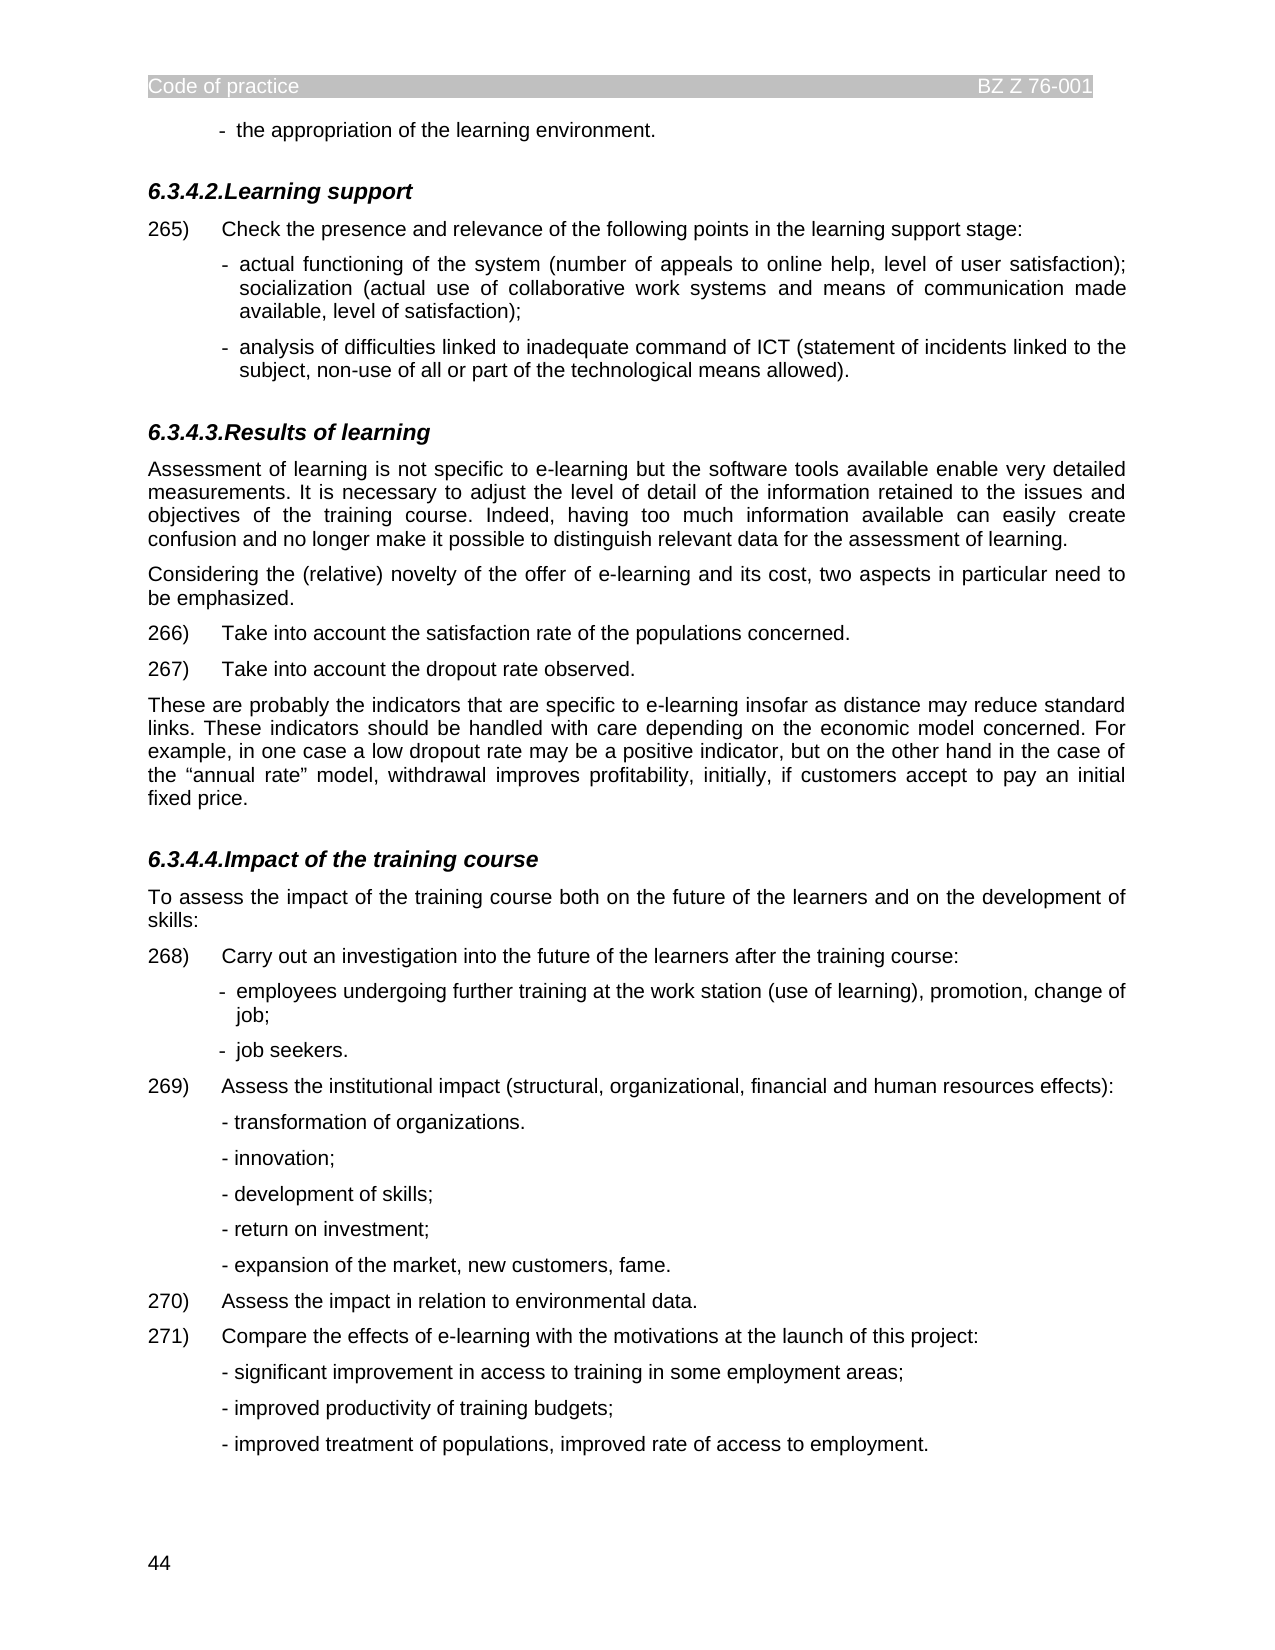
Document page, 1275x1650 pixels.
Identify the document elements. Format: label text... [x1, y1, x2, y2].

text - return on investment; [148, 1218, 1127, 1241]
text 266) Take into account the satisfaction rate of the populations concerned. [148, 622, 1127, 645]
text - improved treatment of populations, improved rate of access to employment. [148, 1432, 1127, 1456]
text 265) Check the presence and relevance of the following points in the learning support stage: [148, 217, 1127, 240]
text - development of skills; [148, 1182, 1127, 1205]
list employees undergoing further training at the work station (use of learning), promotion, change of job; [218, 980, 1127, 1027]
list job seekers. [218, 1039, 1127, 1062]
text These are probably the indicators that are specific to e-learning insofar as distance may reduce standard links. These indicators should be handled with care depending on the economic model concerned. For example, in one case a low dropout rate may be a positive indicator, but on the other hand in the case of the “annual rate” model, withdrawal improves profitability, initially, if customers accept to pay an initial fixed price. [148, 693, 1127, 809]
text - improved productivity of training budgets; [148, 1397, 1127, 1420]
text 269) Assess the institutional impact (structural, organizational, financial and human resources effects): [148, 1075, 1127, 1098]
list actual functioning of the system (number of appeals to online help, level of user satisfaction); socialization (actual use of collaborative work systems and means of communication made available, level of satisfaction); [221, 253, 1127, 323]
text Assessment of learning is not specific to e-learning but the software tools available enable very detailed measurements. It is necessary to adjust the level of detail of the information retained to the issues and objectives of the training course. Indeed, having too much information available can easily create confusion and no longer make it possible to distinguish relevant data for the assessment of learning. [148, 458, 1127, 551]
text 268) Carry out an investigation into the future of the learners after the training course: [148, 944, 1127, 967]
text - transformation of organizations. [148, 1111, 1127, 1134]
subtitle Impact of the training course [148, 847, 1127, 873]
subtitle Learning support [148, 179, 1127, 205]
text - significant improvement in access to training in some employment areas; [148, 1361, 1127, 1384]
text 271) Compare the effects of e-learning with the motivations at the launch of this project: [148, 1325, 1127, 1348]
text - innovation; [148, 1146, 1127, 1170]
text 267) Take into account the dropout rate observed. [148, 658, 1127, 681]
text 270) Assess the impact in relation to environmental data. [148, 1289, 1127, 1313]
text Considering the (relative) novelty of the offer of e-learning and its cost, two aspects in particular need to be emphasized. [148, 563, 1127, 609]
list the appropriation of the learning environment. [218, 118, 1127, 142]
text - expansion of the market, new customers, fame. [148, 1254, 1127, 1277]
subtitle Results of learning [148, 419, 1127, 445]
list analysis of difficulties linked to inadequate command of ICT (statement of incidents linked to the subject, non-use of all or part of the technological means allowed). [221, 335, 1127, 382]
text To assess the impact of the training course both on the future of the learners and on the development of skills: [148, 885, 1127, 932]
